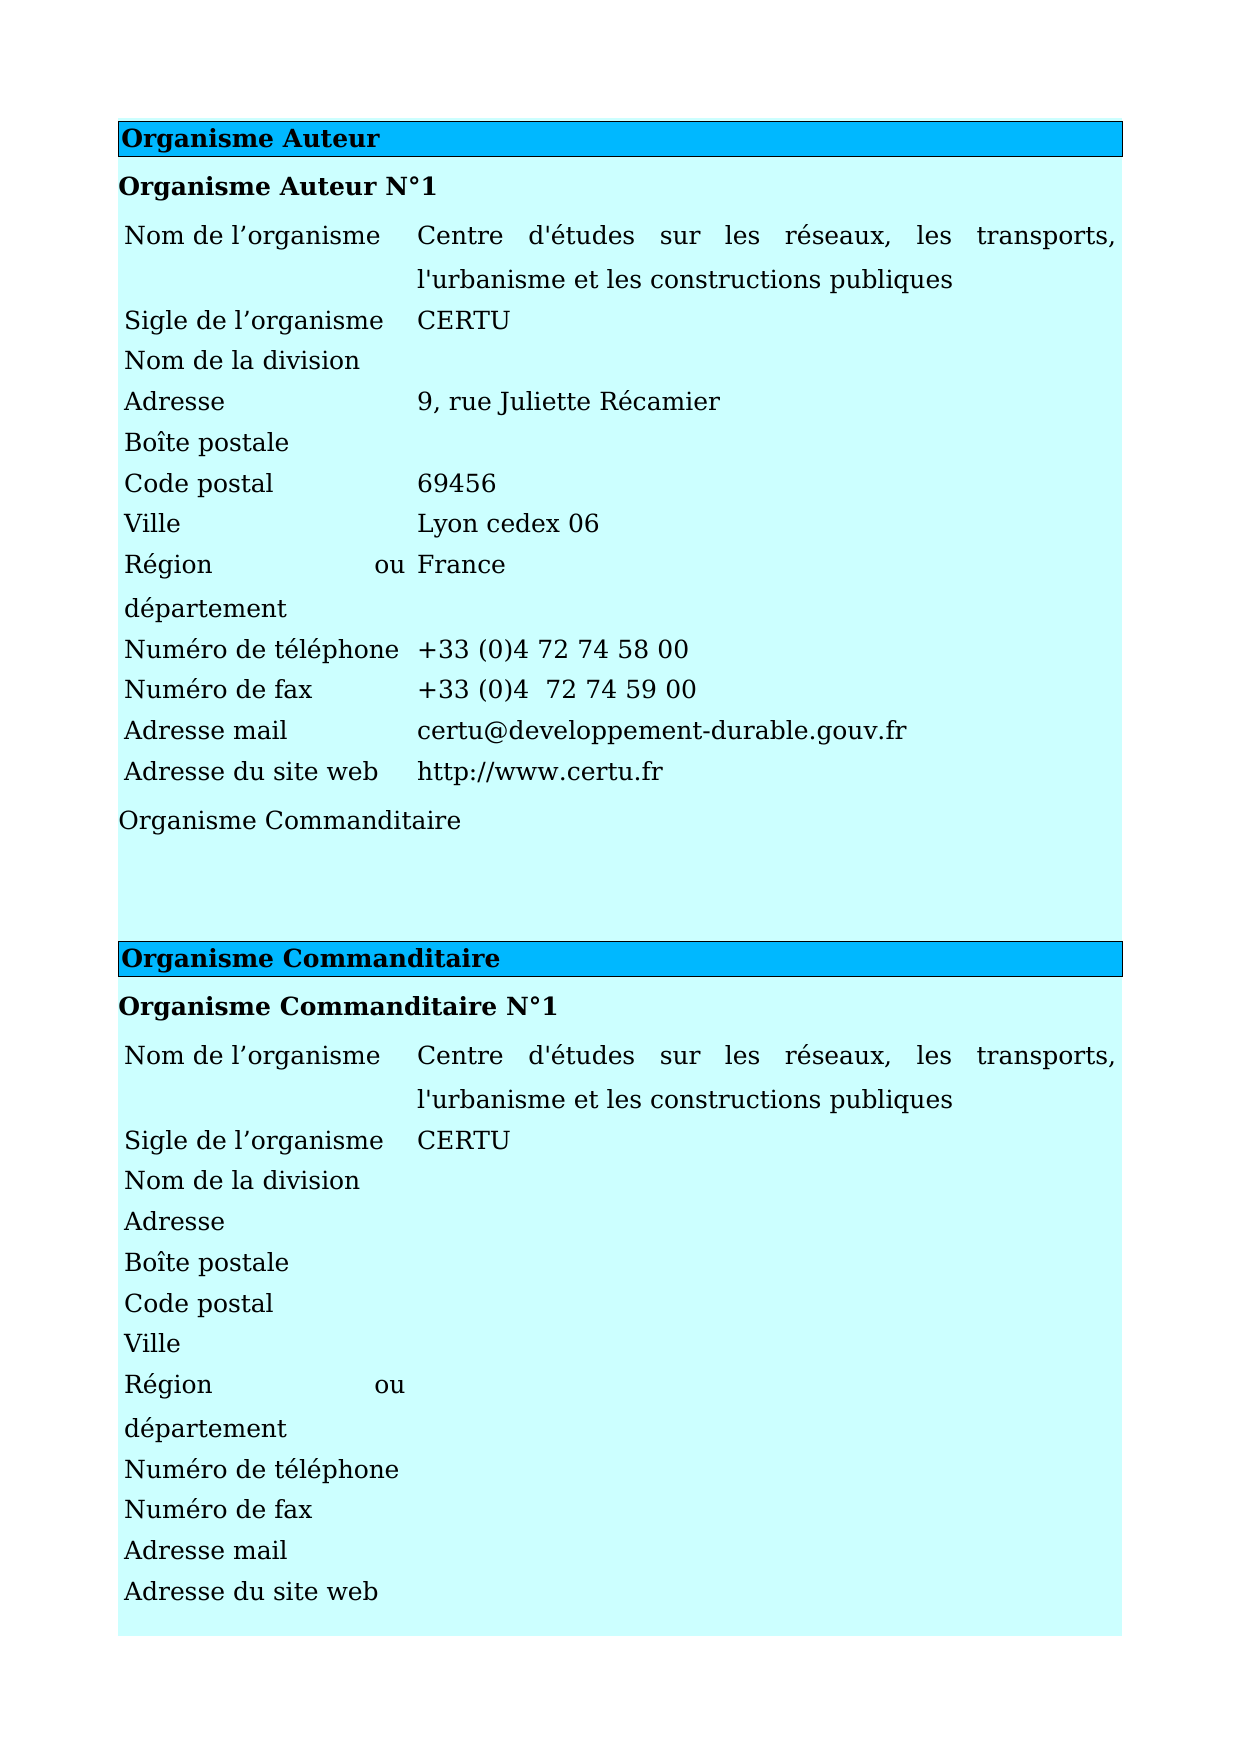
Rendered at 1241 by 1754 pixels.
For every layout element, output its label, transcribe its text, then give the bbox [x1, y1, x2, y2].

table_cell [411, 1202, 1122, 1242]
table_cell [411, 1365, 1122, 1449]
table_cell [411, 1449, 1122, 1490]
table_cell Région ou département [118, 545, 411, 629]
table_cell 69456 [411, 463, 1122, 504]
table_cell certu@developpement-durable.gouv.fr [411, 711, 1122, 751]
table_cell Lyon cedex 06 [411, 504, 1122, 544]
table_header Centre d'études sur les réseaux, les transports, l'urbanisme et les constructions publiques [411, 1036, 1122, 1120]
table_cell Adresse [118, 1202, 411, 1242]
table_cell [411, 1324, 1122, 1364]
table_cell [411, 341, 1122, 382]
table_cell Boîte postale [118, 422, 411, 463]
table_cell Numéro de fax [118, 670, 411, 711]
table_cell http://www.certu.fr [411, 751, 1122, 792]
table_cell CERTU [411, 1120, 1122, 1161]
table_cell Adresse du site web [118, 751, 411, 792]
text Organisme Commanditaire [119, 942, 1122, 976]
table_cell [411, 1490, 1122, 1531]
table_cell Nom de la division [118, 1161, 411, 1202]
table_cell Boîte postale [118, 1242, 411, 1283]
table_cell [411, 1161, 1122, 1202]
table_cell Numéro de téléphone [118, 1449, 411, 1490]
table_cell [411, 1571, 1122, 1612]
table_cell Nom de la division [118, 341, 411, 382]
table_cell +33 (0)4 72 74 59 00 [411, 670, 1122, 711]
table_header Nom de l’organisme [118, 216, 411, 300]
text Organisme Auteur [119, 122, 1122, 156]
table_cell France [411, 545, 1122, 629]
table_cell Ville [118, 504, 411, 544]
table_cell Numéro de fax [118, 1490, 411, 1531]
table_cell Code postal [118, 1283, 411, 1324]
table_cell Adresse mail [118, 1531, 411, 1571]
text Organisme Commanditaire N°1 [118, 991, 1122, 1021]
table_cell [411, 1242, 1122, 1283]
table_cell Adresse du site web [118, 1571, 411, 1612]
table_cell Adresse [118, 382, 411, 422]
text Organisme Auteur N°1 [118, 171, 1122, 201]
table_cell Sigle de l’organisme [118, 1120, 411, 1161]
table_cell CERTU [411, 300, 1122, 341]
table_cell 9, rue Juliette Récamier [411, 382, 1122, 422]
table_cell Code postal [118, 463, 411, 504]
table_cell [411, 1283, 1122, 1324]
table_cell +33 (0)4 72 74 58 00 [411, 629, 1122, 670]
table_cell Région ou département [118, 1365, 411, 1449]
table_cell Sigle de l’organisme [118, 300, 411, 341]
text Organisme Commanditaire [118, 807, 1122, 836]
table_cell Adresse mail [118, 711, 411, 751]
table_cell Ville [118, 1324, 411, 1364]
table_header Centre d'études sur les réseaux, les transports, l'urbanisme et les constructions publiques [411, 216, 1122, 300]
table_header Nom de l’organisme [118, 1036, 411, 1120]
table_cell [411, 1531, 1122, 1571]
table_cell [411, 422, 1122, 463]
table_cell Numéro de téléphone [118, 629, 411, 670]
